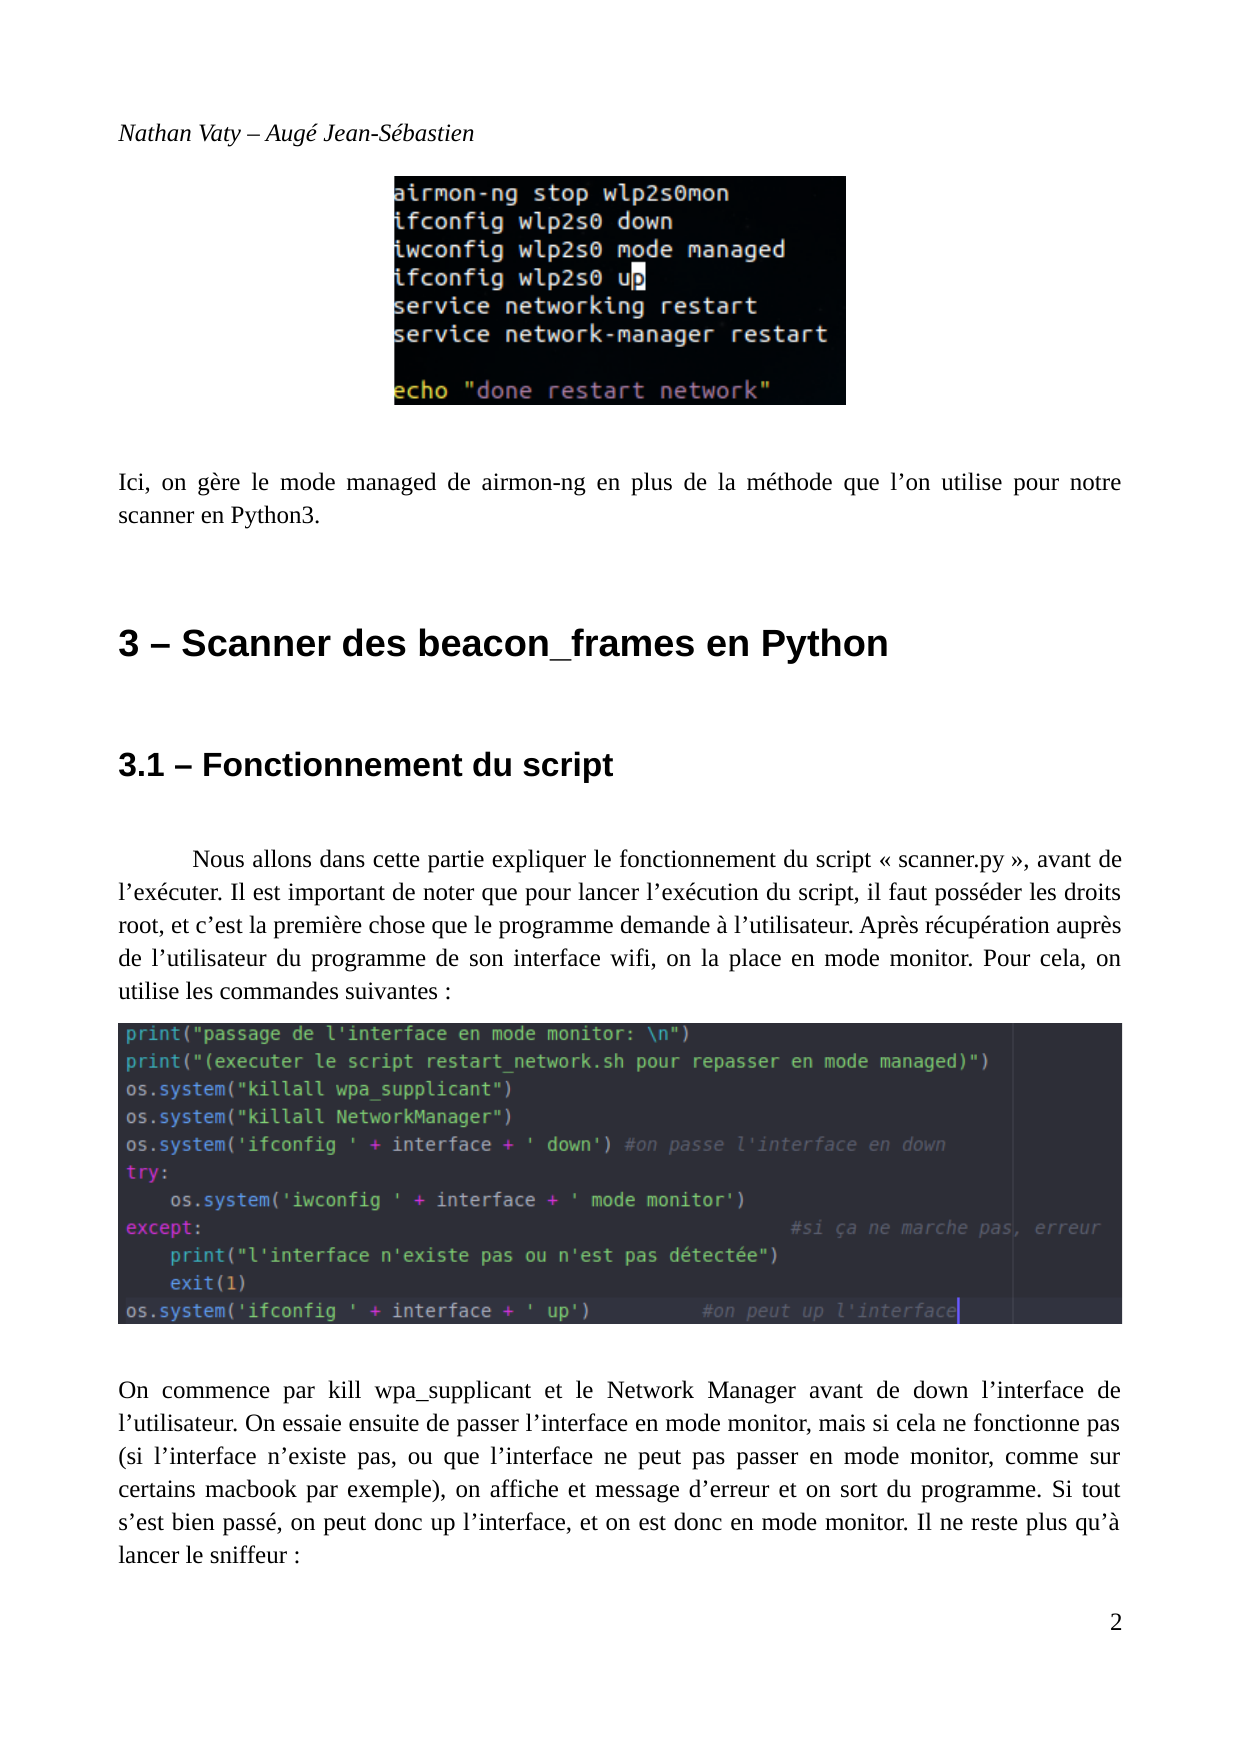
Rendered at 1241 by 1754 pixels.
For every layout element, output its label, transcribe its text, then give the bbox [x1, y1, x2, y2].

text On commence par kill wpa_supplicant et le Network Manager avant de down l’interface de l’utilisateur. On essaie ensuite de passer l’interface en mode monitor, mais si cela ne fonctionne pas (si l’interface n’existe pas, ou que l’interface ne peut pas passer en mode monitor, comme sur certains macbook par exemple), on affiche et message d’erreur et on sort du programme. Si tout s’est bien passé, on peut donc up l’interface, et on est donc en mode monitor. Il ne reste plus qu’à lancer le sniffeur : [118, 1375, 1122, 1569]
picture [118, 1023, 1123, 1324]
subtitle 3 – Scanner des beacon_frames en Python [118, 621, 1122, 664]
text Ici, on gère le mode managed de airmon-ng en plus de la méthode que l’on utilise pour notre scanner en Python3. [118, 467, 1122, 529]
text Nous allons dans cette partie expliquer le fonctionnement du script « scanner.py », avant de l’exécuter. Il est important de noter que pour lancer l’exécution du script, il faut posséder les droits root, et c’est la première chose que le programme demande à l’utilisateur. Après récupération auprès de l’utilisateur du programme de son interface wifi, on la place en mode monitor. Pour cela, on utilise les commandes suivantes : [118, 844, 1122, 1005]
subtitle 3.1 – Fonctionnement du script [118, 745, 1122, 784]
picture [394, 176, 846, 405]
